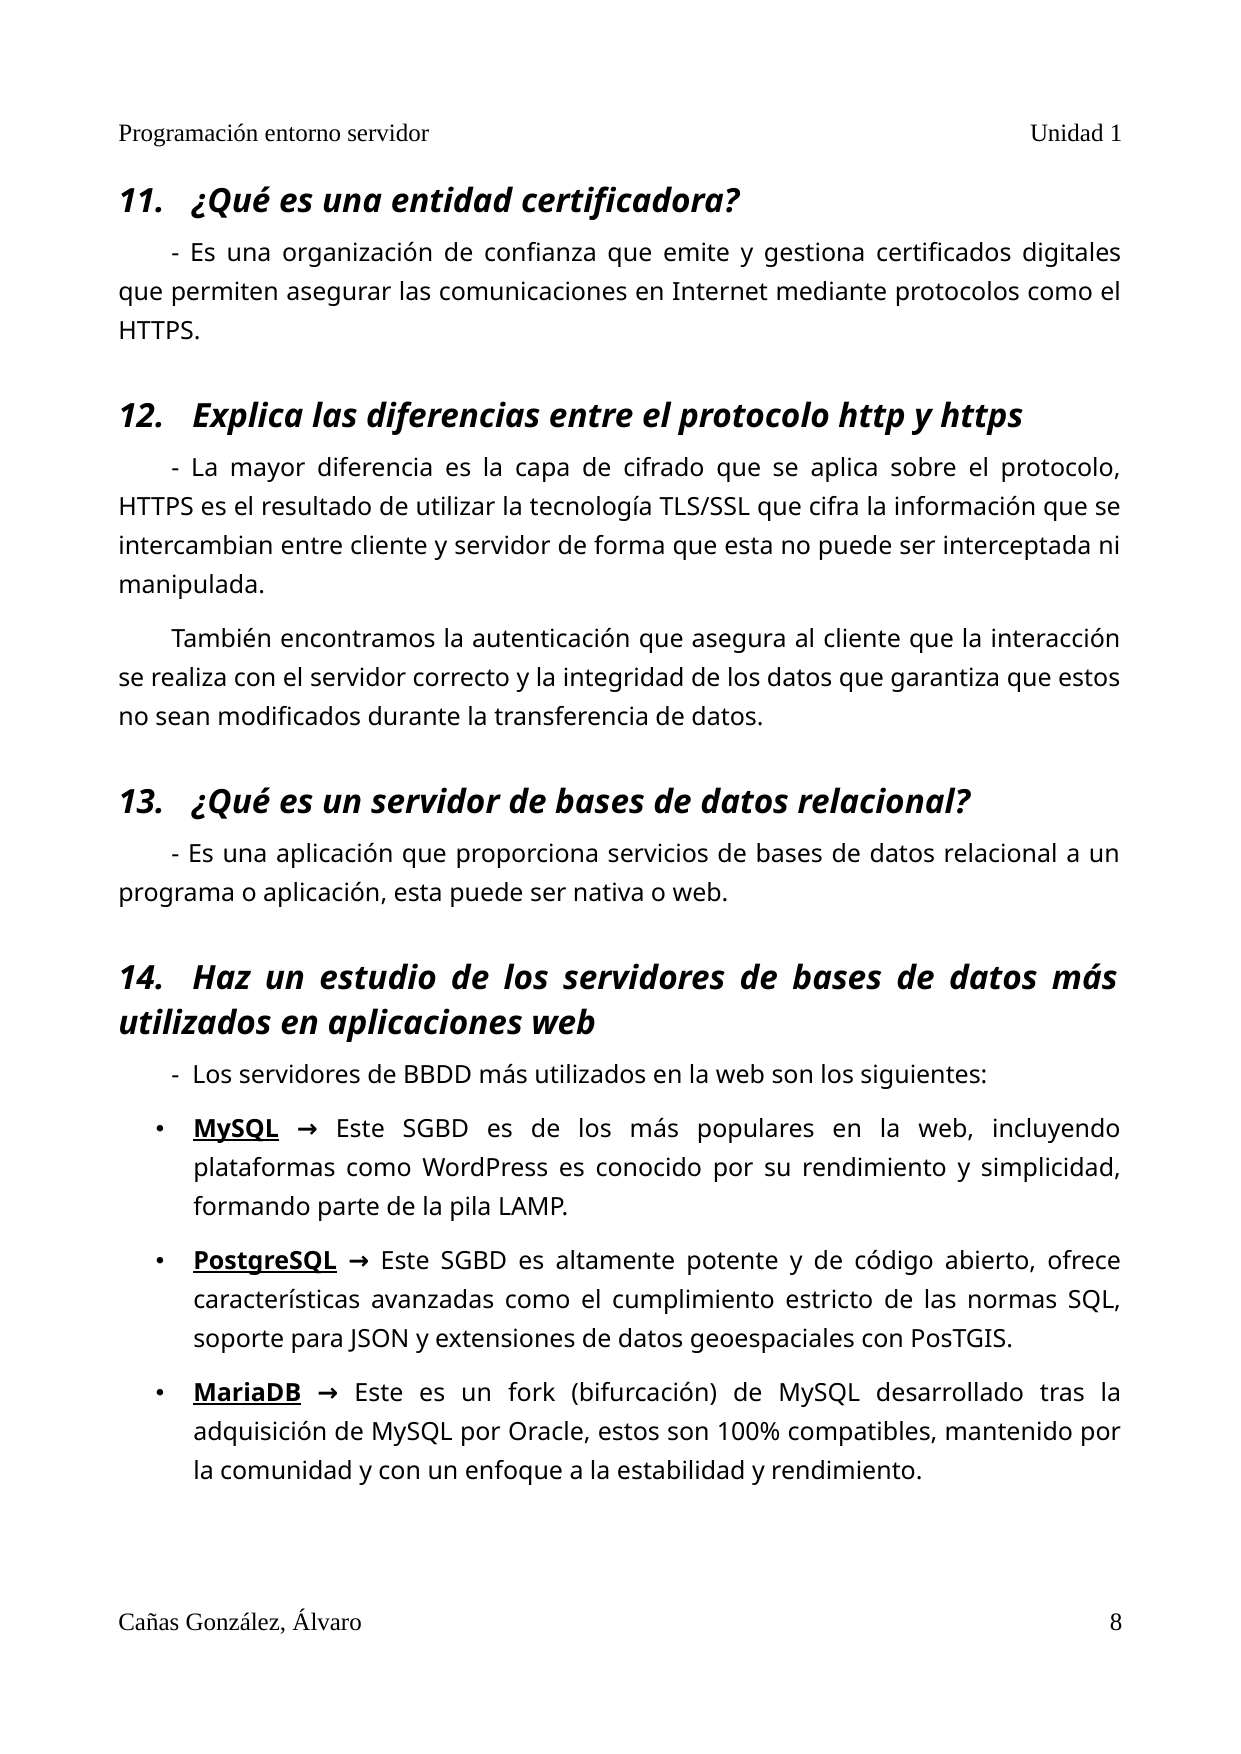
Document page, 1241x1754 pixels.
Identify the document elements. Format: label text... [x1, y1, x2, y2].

list PostgreSQL → Este SGBD es altamente potente y de código abierto, ofrece características avanzadas como el cumplimiento estricto de las normas SQL, soporte para JSON y extensiones de datos geoespaciales con PosTGIS. [156, 1243, 1122, 1355]
text - Los servidores de BBDD más utilizados en la web son los siguientes: [118, 1057, 1122, 1091]
text - Es una organización de confianza que emite y gestiona certificados digitales que permiten asegurar las comunicaciones en Internet mediante protocolos como el HTTPS. [118, 234, 1122, 347]
text - La mayor diferencia es la capa de cifrado que se aplica sobre el protocolo, HTTPS es el resultado de utilizar la tecnología TLS/SSL que cifra la información que se intercambian entre cliente y servidor de forma que esta no puede ser interceptada ni manipulada. [118, 449, 1122, 601]
subtitle ¿Qué es un servidor de bases de datos relacional? [118, 778, 1122, 823]
subtitle ¿Qué es una entidad certificadora? [118, 176, 1122, 222]
subtitle Haz un estudio de los servidores de bases de datos más utilizados en aplicaciones web [118, 953, 1122, 1044]
text - Es una aplicación que proporciona servicios de bases de datos relacional a un programa o aplicación, esta puede ser nativa o web. [118, 836, 1122, 909]
list MariaDB → Este es un fork (bifurcación) de MySQL desarrollado tras la adquisición de MySQL por Oracle, estos son 100% compatibles, mantenido por la comunidad y con un enfoque a la estabilidad y rendimiento. [156, 1375, 1122, 1487]
subtitle Explica las diferencias entre el protocolo http y https [118, 391, 1122, 437]
text También encontramos la autenticación que asegura al cliente que la interacción se realiza con el servidor correcto y la integridad de los datos que garantiza que estos no sean modificados durante la transferencia de datos. [118, 621, 1122, 733]
list MySQL → Este SGBD es de los más populares en la web, incluyendo plataformas como WordPress es conocido por su rendimiento y simplicidad, formando parte de la pila LAMP. [156, 1111, 1122, 1223]
